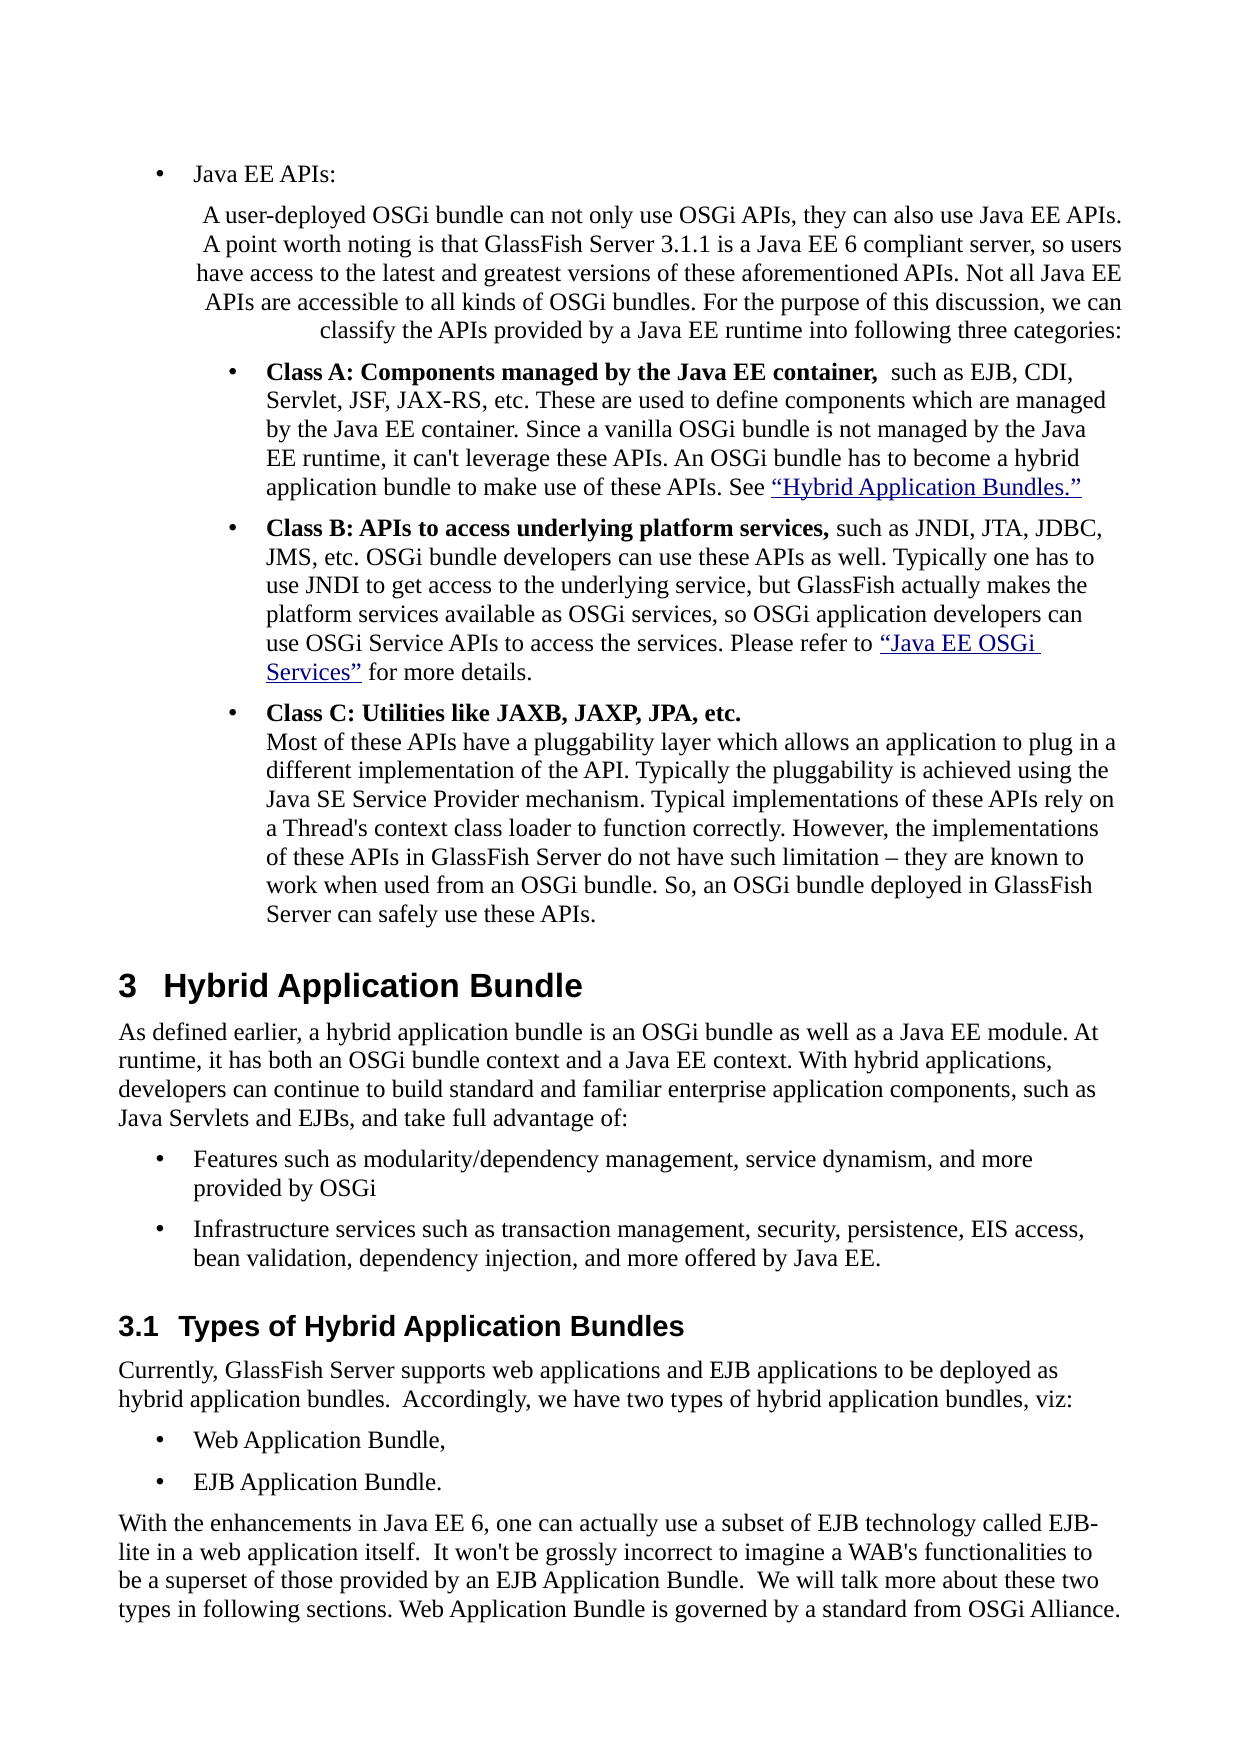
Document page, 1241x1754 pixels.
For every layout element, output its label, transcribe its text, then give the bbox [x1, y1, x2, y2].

list Infrastructure services such as transaction management, security, persistence, EIS access, bean validation, dependency injection, and more offered by Java EE. [156, 1214, 1122, 1272]
subtitle Types of Hybrid Application Bundles [118, 1309, 1122, 1343]
text Currently, GlassFish Server supports web applications and EJB applications to be deployed as hybrid application bundles. Accordingly, we have two types of hybrid application bundles, viz: [118, 1355, 1122, 1413]
list Class B: APIs to access underlying platform services, such as JNDI, JTA, JDBC, JMS, etc. OSGi bundle developers can use these APIs as well. Typically one has to use JNDI to get access to the underlying service, but GlassFish actually makes the platform services available as OSGi services, so OSGi application developers can use OSGi Service APIs to access the services. Please refer to “Java EE OSGi Services” for more details. [228, 513, 1122, 686]
list EJB Application Bundle. [156, 1467, 1122, 1495]
list Web Application Bundle, [156, 1425, 1122, 1454]
list Java EE APIs: [156, 159, 1122, 188]
text With the enhancements in Java EE 6, one can actually use a subset of EJB technology called EJB-lite in a web application itself. It won't be grossly incorrect to imagine a WAB's functionalities to be a superset of those provided by an EJB Application Bundle. We will talk more about these two types in following sections. Web Application Bundle is governed by a standard from OSGi Alliance. [118, 1508, 1122, 1623]
list A user-deployed OSGi bundle can not only use OSGi APIs, they can also use Java EE APIs. A point worth noting is that GlassFish Server 3.1.1 is a Java EE 6 compliant server, so users have access to the latest and greatest versions of these aforementioned APIs. Not all Java EE APIs are accessible to all kinds of OSGi bundles. For the purpose of this discussion, we can classify the APIs provided by a Java EE runtime into following three categories: [156, 201, 1122, 344]
subtitle Hybrid Application Bundle [118, 966, 1122, 1004]
list Class C: Utilities like JAXB, JAXP, JPA, etc. Most of these APIs have a pluggability layer which allows an application to plug in a different implementation of the API. Typically the pluggability is achieved using the Java SE Service Provider mechanism. Typical implementations of these APIs rely on a Thread's context class loader to function correctly. However, the implementations of these APIs in GlassFish Server do not have such limitation – they are known to work when used from an OSGi bundle. So, an OSGi bundle deployed in GlassFish Server can safely use these APIs. [228, 698, 1122, 928]
list Features such as modularity/dependency management, service dynamism, and more provided by OSGi [156, 1144, 1122, 1202]
text As defined earlier, a hybrid application bundle is an OSGi bundle as well as a Java EE module. At runtime, it has both an OSGi bundle context and a Java EE context. With hybrid applications, developers can continue to build standard and familiar enterprise application components, such as Java Servlets and EJBs, and take full advantage of: [118, 1017, 1122, 1132]
list Class A: Components managed by the Java EE container, such as EJB, CDI, Servlet, JSF, JAX-RS, etc. These are used to define components which are managed by the Java EE container. Since a vanilla OSGi bundle is not managed by the Java EE runtime, it can't leverage these APIs. An OSGi bundle has to become a hybrid application bundle to make use of these APIs. See “Hybrid Application Bundles.” [228, 357, 1122, 501]
